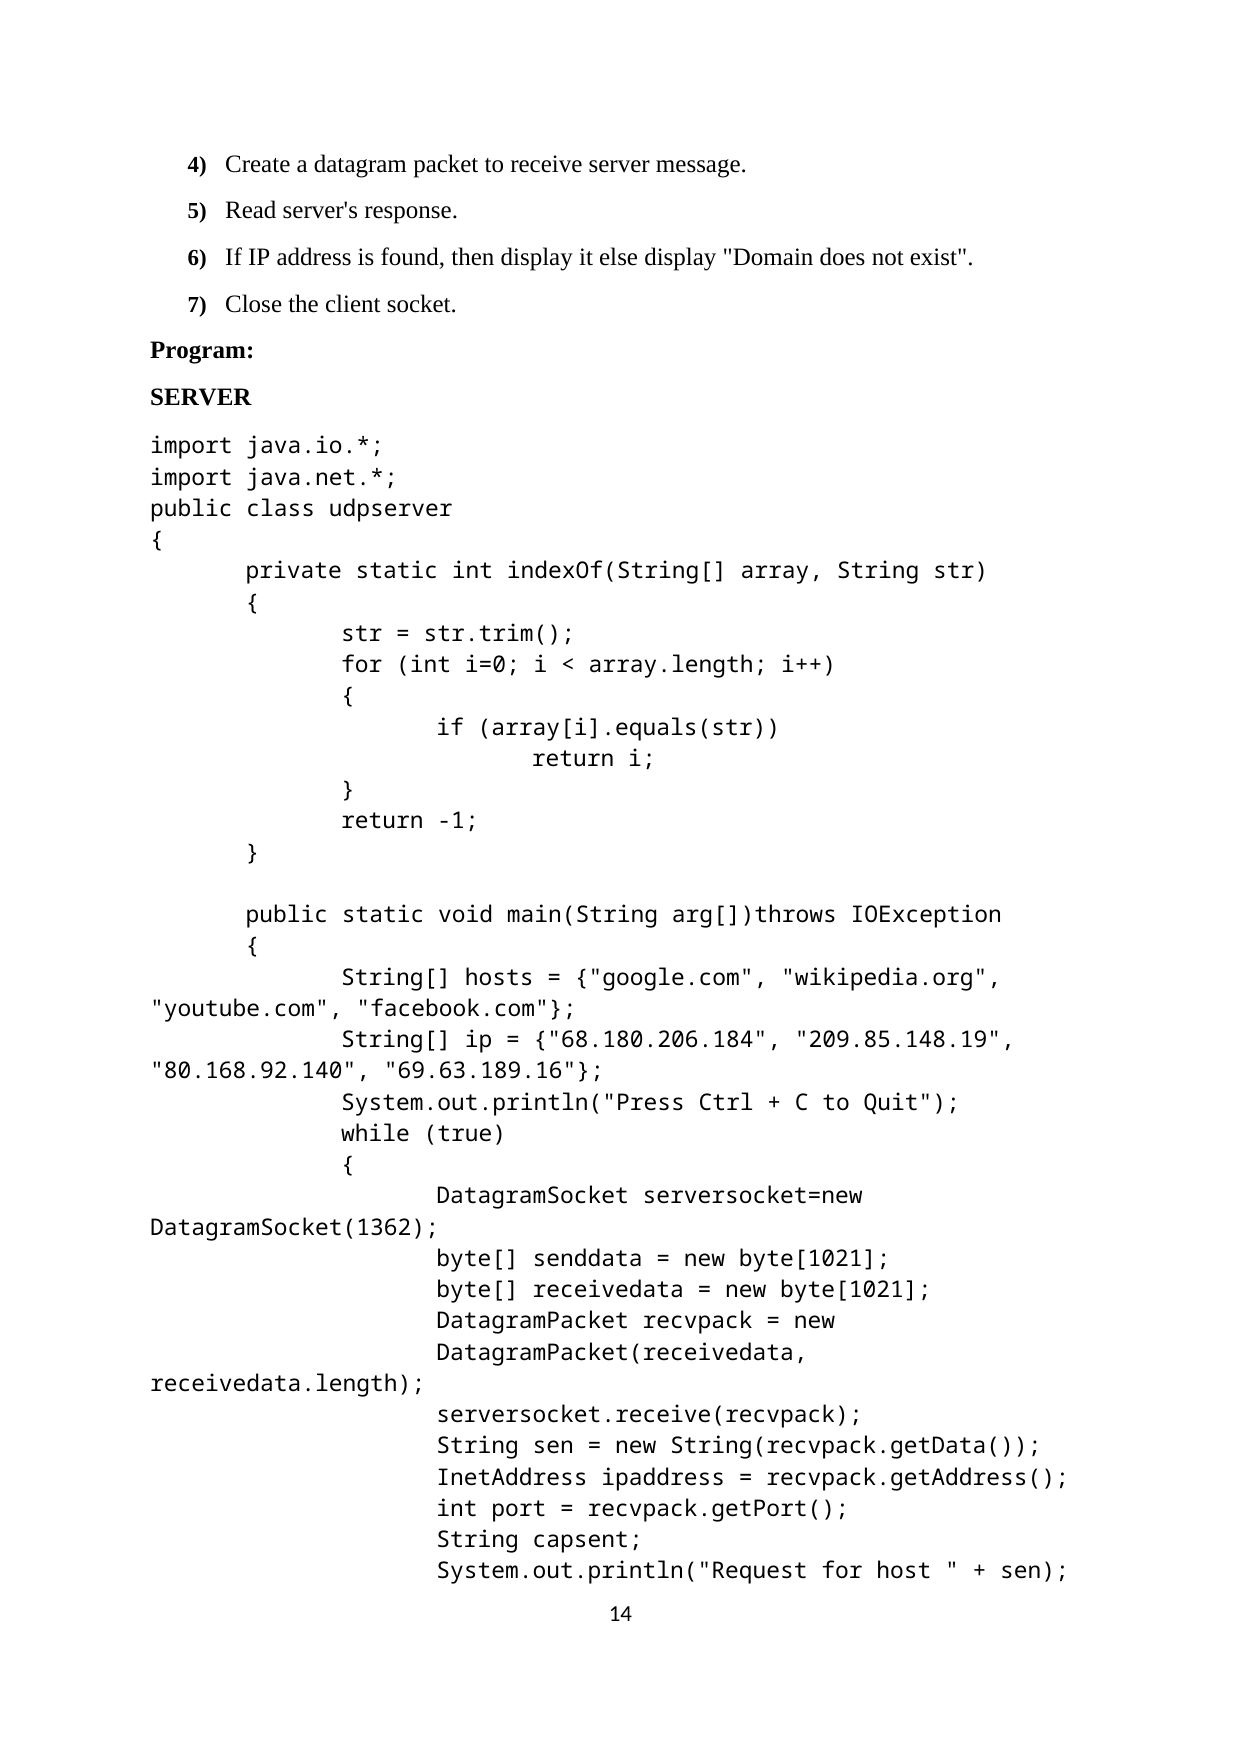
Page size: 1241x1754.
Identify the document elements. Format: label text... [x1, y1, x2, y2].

list If IP address is found, then display it else display "Domain does not exist". [187, 243, 1090, 271]
text DatagramPacket(receivedata, receivedata.length); [150, 1336, 1090, 1398]
text String[] ip = {"68.180.206.184", "209.85.148.19", "80.168.92.140", "69.63.189.16"}; [150, 1023, 1090, 1086]
text int port = recvpack.getPort(); [150, 1492, 1090, 1523]
text { [150, 679, 1090, 711]
text { [150, 1148, 1090, 1179]
text System.out.println("Request for host " + sen); [150, 1554, 1090, 1586]
text return i; [150, 742, 1090, 773]
text serversocket.receive(recvpack); [150, 1398, 1090, 1429]
text return -1; [150, 804, 1090, 836]
text { [150, 586, 1090, 617]
text String capsent; [150, 1523, 1090, 1554]
text { [150, 523, 1090, 554]
text InetAddress ipaddress = recvpack.getAddress(); [150, 1461, 1090, 1492]
text byte[] senddata = new byte[1021]; [150, 1242, 1090, 1273]
text SERVER [150, 383, 1090, 411]
text import java.io.*; [150, 429, 1090, 461]
list Read server's response. [187, 197, 1090, 224]
list Close the client socket. [187, 290, 1090, 317]
text import java.net.*; [150, 461, 1090, 492]
text private static int indexOf(String[] array, String str) [150, 554, 1090, 586]
text DatagramSocket serversocket=new DatagramSocket(1362); [150, 1179, 1090, 1242]
text public class udpserver [150, 492, 1090, 523]
text byte[] receivedata = new byte[1021]; [150, 1273, 1090, 1304]
text str = str.trim(); [150, 617, 1090, 648]
text { [150, 929, 1090, 961]
text public static void main(String arg[])throws IOException [150, 898, 1090, 929]
text String[] hosts = {"google.com", "wikipedia.org", "youtube.com", "facebook.com"}; [150, 961, 1090, 1023]
text String sen = new String(recvpack.getData()); [150, 1429, 1090, 1461]
text System.out.println("Press Ctrl + C to Quit"); [150, 1086, 1090, 1117]
text while (true) [150, 1117, 1090, 1148]
list Create a datagram packet to receive server message. [187, 150, 1090, 178]
text DatagramPacket recvpack = new [150, 1304, 1090, 1336]
text Program: [150, 336, 1090, 364]
text } [150, 773, 1090, 804]
text } [150, 836, 1090, 867]
text for (int i=0; i < array.length; i++) [150, 648, 1090, 679]
text if (array[i].equals(str)) [150, 711, 1090, 742]
